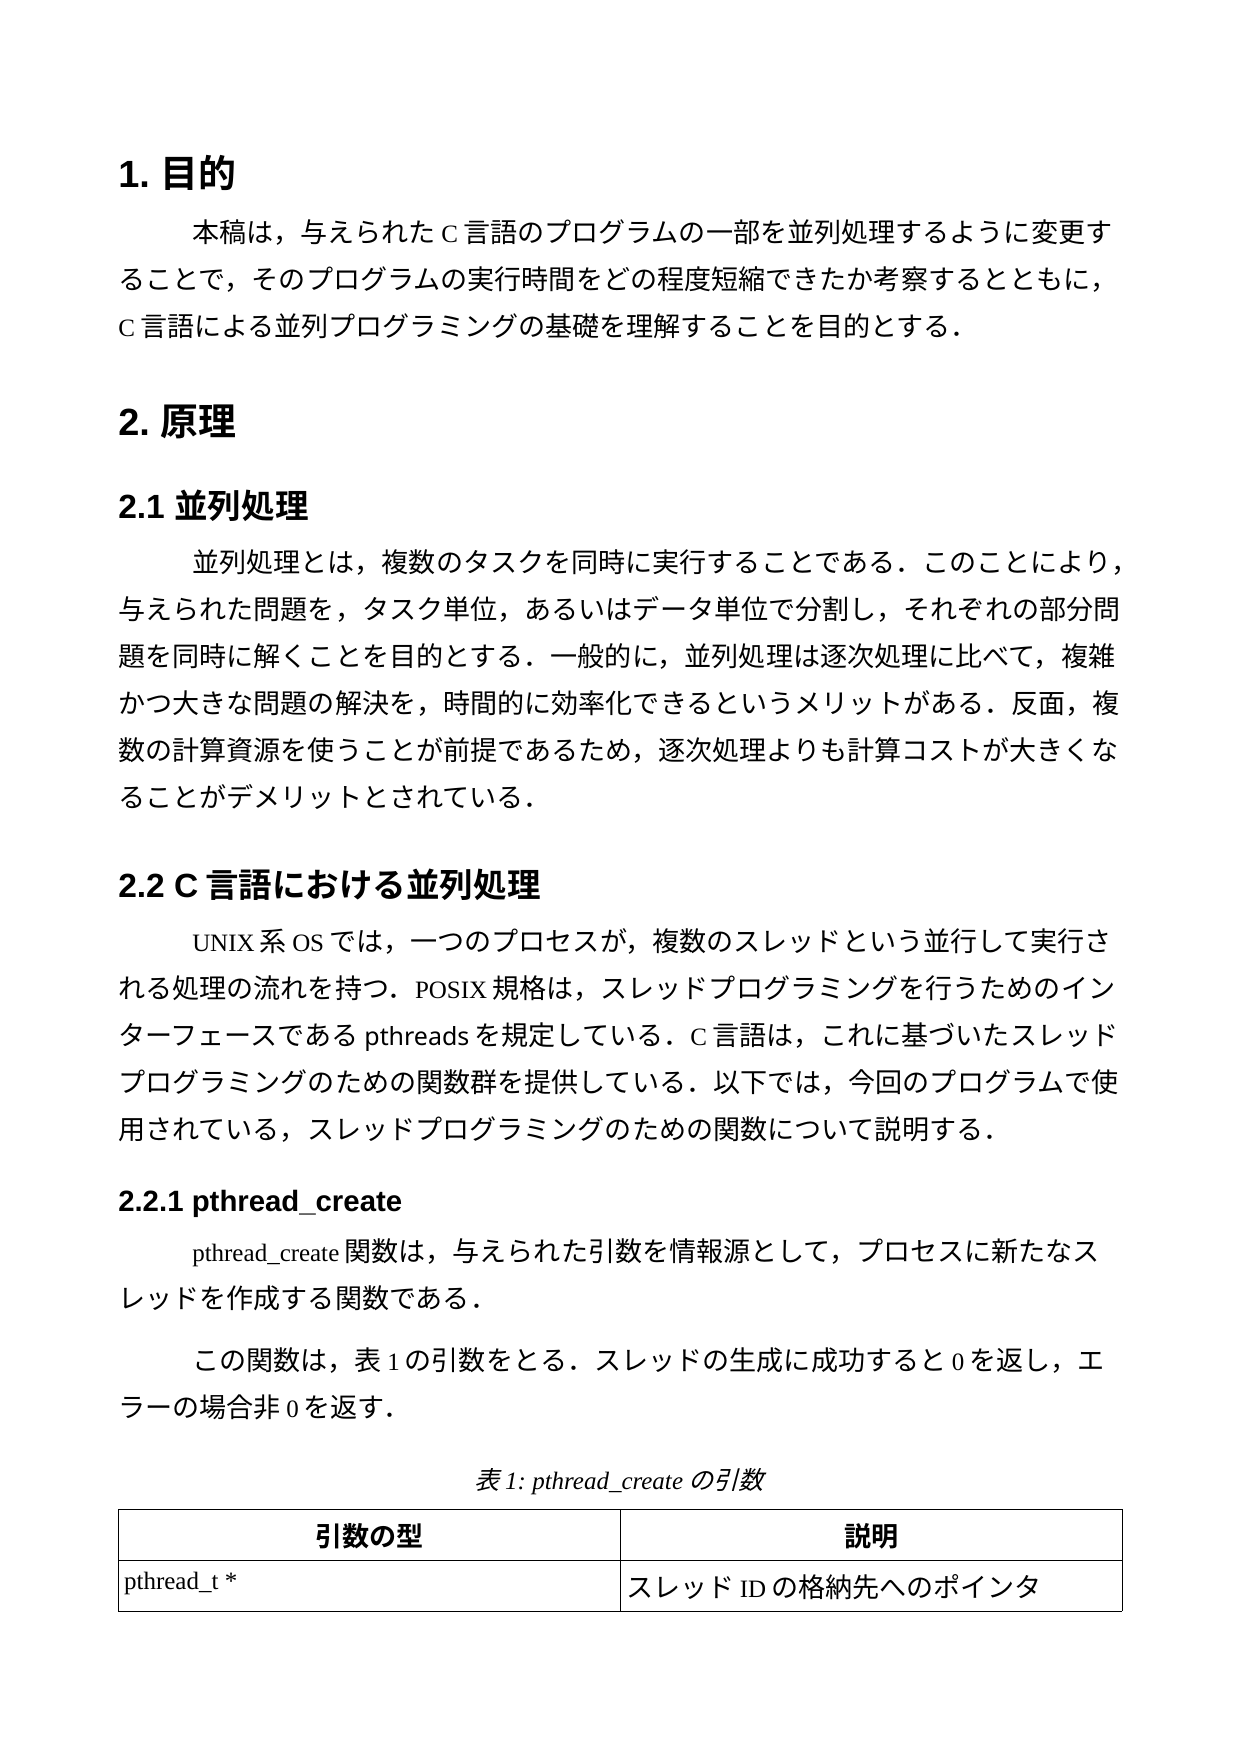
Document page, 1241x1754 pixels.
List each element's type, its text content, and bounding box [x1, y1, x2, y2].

table_cell pthread_t * [119, 1561, 620, 1611]
text 表 1: pthread_createの引数 [118, 1460, 1122, 1497]
subtitle 2.2.1 pthread_create [118, 1184, 1122, 1218]
table_header 説明 [621, 1510, 1122, 1560]
text pthread_create関数は，与えられた引数を情報源として，プロセスに新たなスレッドを作成する関数である． [118, 1230, 1122, 1317]
table_header 引数の型 [119, 1510, 620, 1560]
text 本稿は，与えられたC言語のプログラムの一部を並列処理するように変更することで，そのプログラムの実行時間をどの程度短縮できたか考察するとともに，C言語による並列プログラミングの基礎を理解することを目的とする． [118, 211, 1122, 344]
text この関数は，表1の引数をとる．スレッドの生成に成功すると0を返し，エラーの場合非0を返す． [118, 1339, 1122, 1426]
subtitle 2.2 C言語における並列処理 [118, 858, 1122, 907]
text UNIX系OSでは，一つのプロセスが，複数のスレッドという並行して実行される処理の流れを持つ．POSIX規格は，スレッドプログラミングを行うためのインターフェースであるpthreadsを規定している．C言語は，これに基づいたスレッドプログラミングのための関数群を提供している．以下では，今回のプログラムで使用されている，スレッドプログラミングのための関数について説明する． [118, 919, 1122, 1147]
subtitle 2. 原理 [118, 391, 1122, 446]
subtitle 2.1 並列処理 [118, 479, 1122, 528]
text 並列処理とは，複数のタスクを同時に実行することである．このことにより，与えられた問題を，タスク単位，あるいはデータ単位で分割し，それぞれの部分問題を同時に解くことを目的とする．一般的に，並列処理は逐次処理に比べて，複雑かつ大きな問題の解決を，時間的に効率化できるというメリットがある．反面，複数の計算資源を使うことが前提であるため，逐次処理よりも計算コストが大きくなることがデメリットとされている． [118, 541, 1122, 815]
table_cell スレッドIDの格納先へのポインタ [621, 1561, 1122, 1611]
subtitle 1. 目的 [118, 143, 1122, 198]
